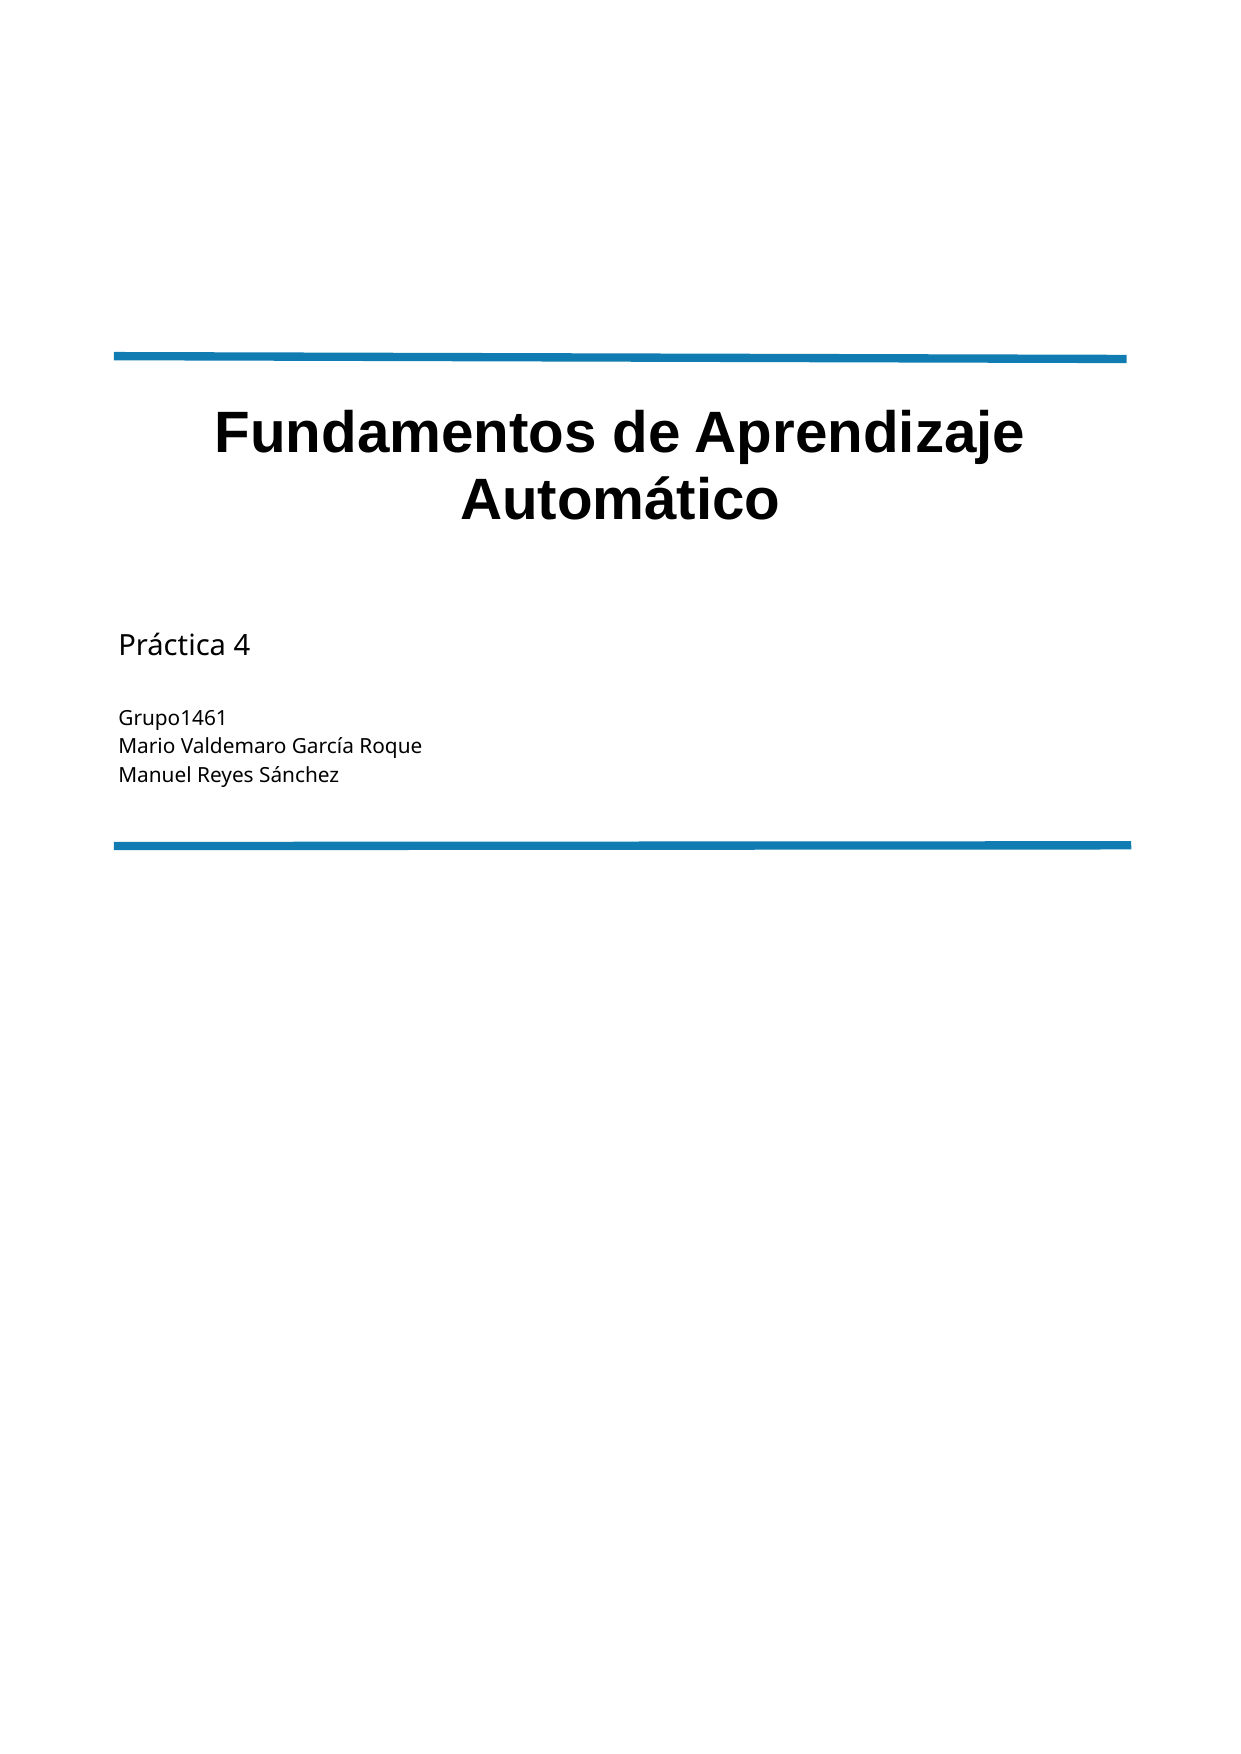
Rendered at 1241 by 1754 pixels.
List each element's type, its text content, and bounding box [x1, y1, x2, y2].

text Práctica 4 [118, 624, 1122, 663]
title Fundamentos de Aprendizaje Automático [118, 398, 1122, 532]
text Mario Valdemaro García Roque [118, 732, 1122, 760]
text Grupo1461 [118, 703, 1122, 732]
text Manuel Reyes Sánchez [118, 760, 1122, 788]
